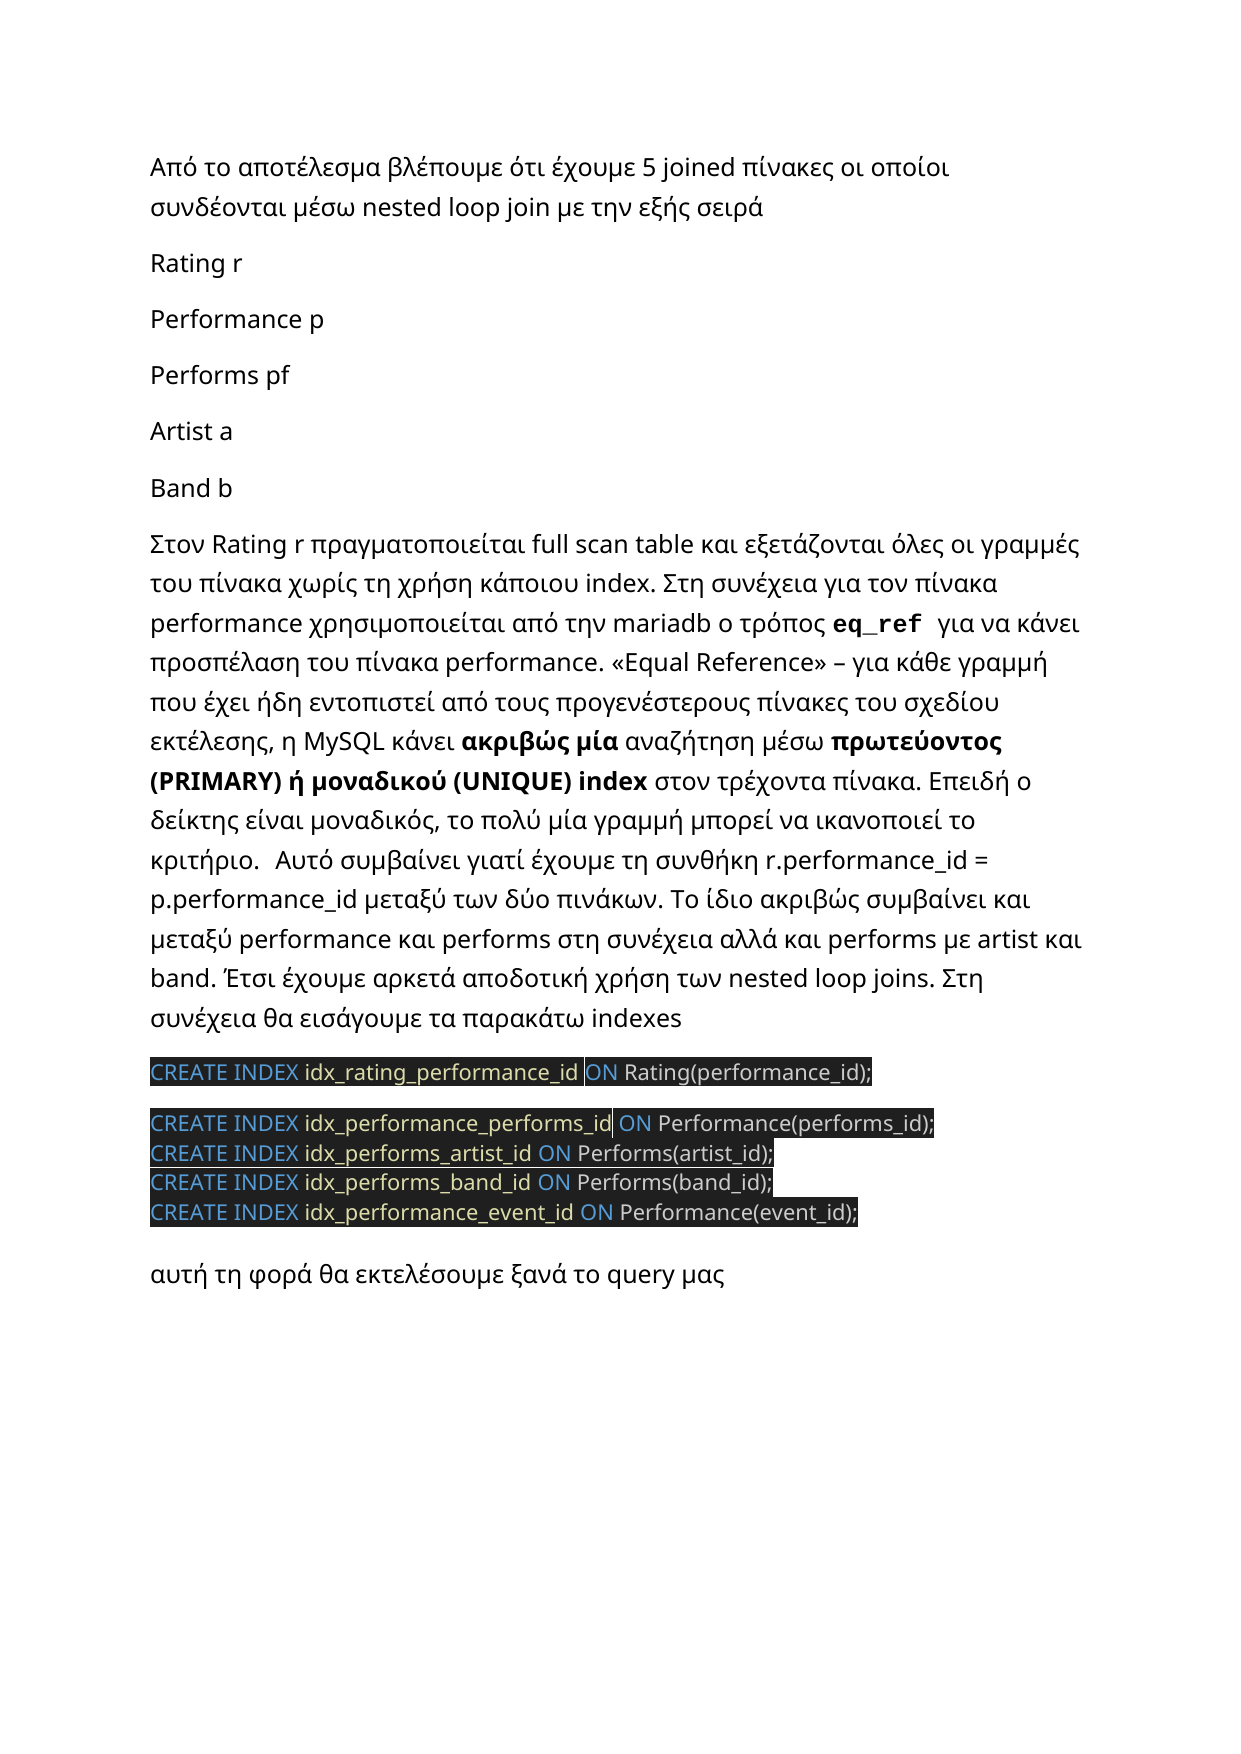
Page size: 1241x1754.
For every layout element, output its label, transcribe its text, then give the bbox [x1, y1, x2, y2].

text CREATE INDEX idx_performance_performs_id ON Performance(performs_id); [150, 1108, 1090, 1138]
text Artist a [150, 414, 1090, 448]
text Από το αποτέλεσμα βλέπουμε ότι έχουμε 5 joined πίνακες οι οποίοι συνδέονται μέσω nested loop join με την εξής σειρά [150, 150, 1090, 223]
text CREATE INDEX idx_performs_band_id ON Performs(band_id); [150, 1167, 1090, 1197]
text Performance p [150, 302, 1090, 336]
text CREATE INDEX idx_performance_event_id ON Performance(event_id); [150, 1197, 1090, 1227]
text Band b [150, 470, 1090, 504]
text Rating r [150, 246, 1090, 280]
text CREATE INDEX idx_performs_artist_id ON Performs(artist_id); [150, 1138, 1090, 1167]
text CREATE INDEX idx_rating_performance_id ON Rating(performance_id); [150, 1057, 1090, 1086]
text Στον Rating r πραγματοποιείται full scan table και εξετάζονται όλες οι γραμμές του πίνακα χωρίς τη χρήση κάποιου index. Στη συνέχεια για τον πίνακα performance χρησιμοποιείται από την mariadb ο τρόπος eq_ref για να κάνει προσπέλαση του πίνακα performance. «Equal Reference» – για κάθε γραμμή που έχει ήδη εντοπιστεί από τους προγενέστερους πίνακες του σχεδίου εκτέλεσης, η MySQL κάνει ακριβώς μία αναζήτηση μέσω πρωτεύοντος (PRIMARY) ή μοναδικού (UNIQUE) index στον τρέχοντα πίνακα. Επειδή ο δείκτης είναι μοναδικός, το πολύ μία γραμμή μπορεί να ικανοποιεί το κριτήριο. Αυτό συμβαίνει γιατί έχουμε τη συνθήκη r.performance_id = p.performance_id μεταξύ των δύο πινάκων. Το ίδιο ακριβώς συμβαίνει και μεταξύ performance και performs στη συνέχεια αλλά και performs με artist και band. Έτσι έχουμε αρκετά αποδοτική χρήση των nested loop joins. Στη συνέχεια θα εισάγουμε τα παρακάτω indexes [150, 526, 1090, 1034]
text αυτή τη φορά θα εκτελέσουμε ξανά το query μας [150, 1257, 1090, 1291]
text Performs pf [150, 358, 1090, 392]
